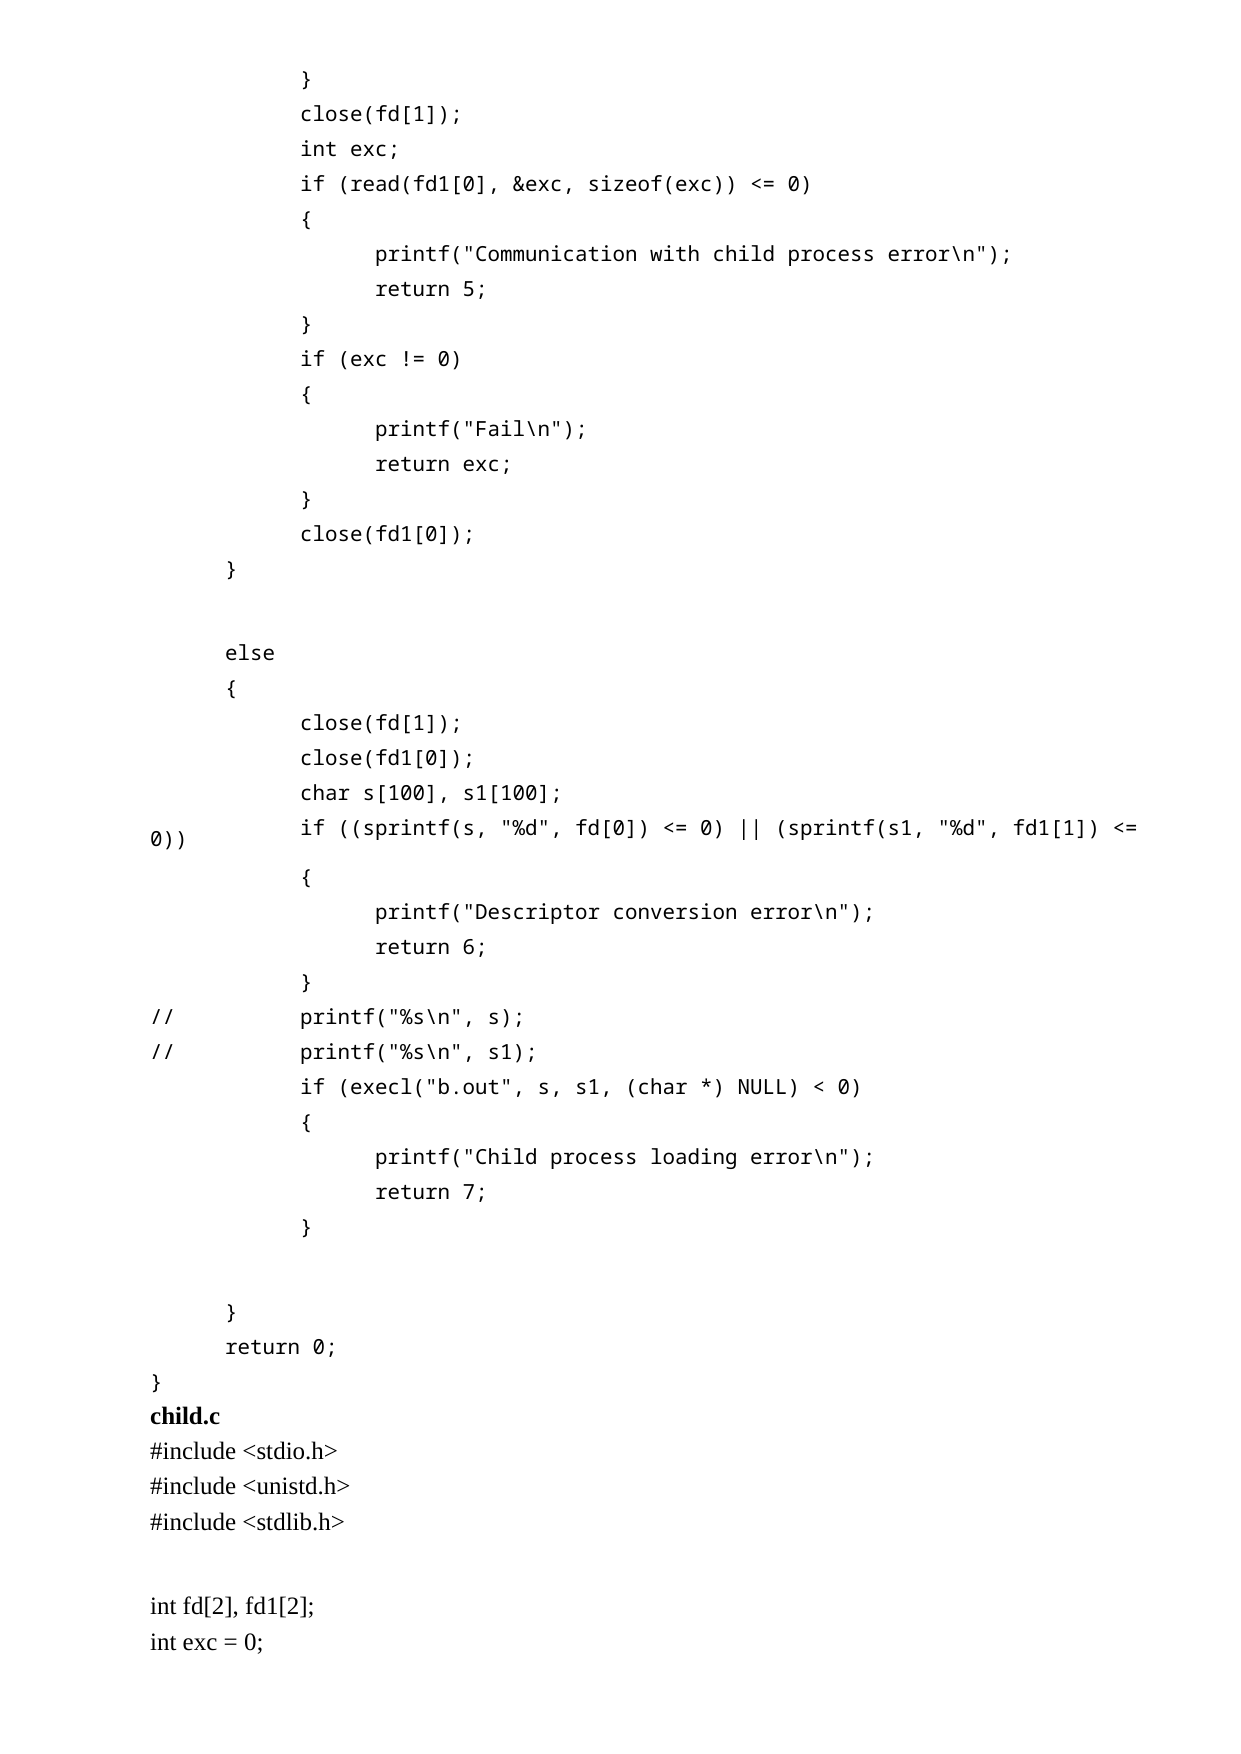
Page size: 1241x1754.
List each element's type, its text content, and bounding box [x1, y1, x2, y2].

text } [150, 565, 232, 579]
text { [150, 873, 1147, 888]
text printf("Child process loading error\n"); [735, 1153, 1147, 1168]
text if (exc != 0) [150, 355, 344, 369]
text { [150, 390, 307, 404]
text printf("Child process loading error\n"); [378, 1153, 552, 1168]
text } [306, 495, 1147, 509]
text { [150, 215, 307, 229]
text printf("Descriptor conversion error\n"); [553, 908, 1147, 923]
text close(fd1[0]); [368, 754, 417, 768]
text printf("Descriptor conversion error\n"); [150, 908, 377, 923]
text if ((sprintf(s, "%d", fd[0]) <= 0) || (sprintf(s1, "%d", fd1[1]) <= 0)) [150, 824, 1147, 853]
text char s[100], s1[100]; [494, 789, 543, 803]
text close(fd[1]); [150, 719, 369, 733]
text } [150, 1378, 157, 1392]
text int exc; [150, 145, 1147, 159]
text printf("Child process loading error\n"); [553, 1153, 734, 1168]
text printf("Communication with child process error\n"); [993, 250, 1147, 264]
text if (execl("b.out", s, s1, (char *) NULL) < 0) [150, 1083, 1147, 1098]
text if (read(fd1[0], &exc, sizeof(exc)) <= 0) [731, 180, 806, 194]
text } [306, 320, 1147, 334]
text close(fd1[0]); [456, 754, 1147, 768]
text printf("Fail\n"); [150, 425, 377, 439]
text if (exc != 0) [343, 355, 456, 369]
text close(fd[1]); [368, 719, 405, 733]
text printf("%s\n", s1); [303, 1048, 1147, 1063]
text close(fd1[0]); [419, 754, 443, 768]
text close(fd1[0]); [368, 530, 417, 544]
text char s[100], s1[100]; [382, 789, 431, 803]
text return 5; [150, 285, 1147, 299]
text close(fd1[0]); [419, 530, 443, 544]
text char s[100], s1[100]; [432, 789, 492, 803]
text close(fd[1]); [407, 110, 431, 124]
text close(fd1[0]); [150, 530, 369, 544]
text #include <stdlib.h> [150, 1518, 1147, 1533]
text } [150, 1308, 232, 1322]
text printf("Fail\n"); [568, 425, 1147, 439]
text printf("Descriptor conversion error\n"); [378, 908, 552, 923]
text } [150, 978, 1147, 993]
text // [150, 1013, 302, 1028]
text } [306, 75, 1147, 89]
text close(fd[1]); [407, 719, 431, 733]
text close(fd1[0]); [150, 754, 369, 768]
text int fd[2], fd1[2]; [150, 1603, 1147, 1618]
text printf("Fail\n"); [378, 425, 457, 439]
text return 7; [150, 1188, 1147, 1203]
text printf("Communication with child process error\n"); [150, 250, 377, 264]
text printf("Communication with child process error\n"); [378, 250, 457, 264]
text { [306, 215, 1147, 229]
text char s[100], s1[100]; [544, 789, 1147, 803]
text } [150, 75, 307, 89]
text { [150, 1118, 1147, 1133]
text close(fd[1]); [443, 110, 1147, 124]
text int exc = 0; [150, 1638, 1147, 1653]
text // [150, 1048, 302, 1063]
text if (read(fd1[0], &exc, sizeof(exc)) <= 0) [150, 180, 344, 194]
text else [150, 649, 1147, 663]
text } [150, 320, 307, 334]
text } [231, 565, 1147, 579]
text #include <stdio.h> [150, 1448, 1147, 1462]
text } [231, 1308, 1147, 1322]
text close(fd[1]); [150, 110, 369, 124]
text char s[100], s1[100]; [150, 789, 380, 803]
text return 6; [150, 943, 1147, 958]
text close(fd1[0]); [456, 530, 1147, 544]
text child.c [150, 1413, 1147, 1427]
text if (read(fd1[0], &exc, sizeof(exc)) <= 0) [482, 180, 669, 194]
text } [150, 1223, 1147, 1238]
text } [156, 1378, 1147, 1392]
text close(fd[1]); [368, 110, 405, 124]
text printf("%s\n", s); [303, 1013, 1147, 1028]
text return 0; [150, 1343, 1147, 1357]
text if (read(fd1[0], &exc, sizeof(exc)) <= 0) [343, 180, 407, 194]
text { [231, 684, 1147, 698]
text { [150, 684, 232, 698]
text return exc; [150, 460, 1147, 474]
text } [150, 495, 307, 509]
text close(fd[1]); [443, 719, 1147, 733]
text if (read(fd1[0], &exc, sizeof(exc)) <= 0) [806, 180, 1147, 194]
text printf("Fail\n"); [456, 425, 568, 439]
text #include <unistd.h> [150, 1483, 1147, 1498]
text printf("Communication with child process error\n"); [790, 250, 993, 264]
text { [306, 390, 1147, 404]
text printf("Communication with child process error\n"); [456, 250, 789, 264]
text if (exc != 0) [456, 355, 1147, 369]
text printf("Child process loading error\n"); [150, 1153, 377, 1168]
